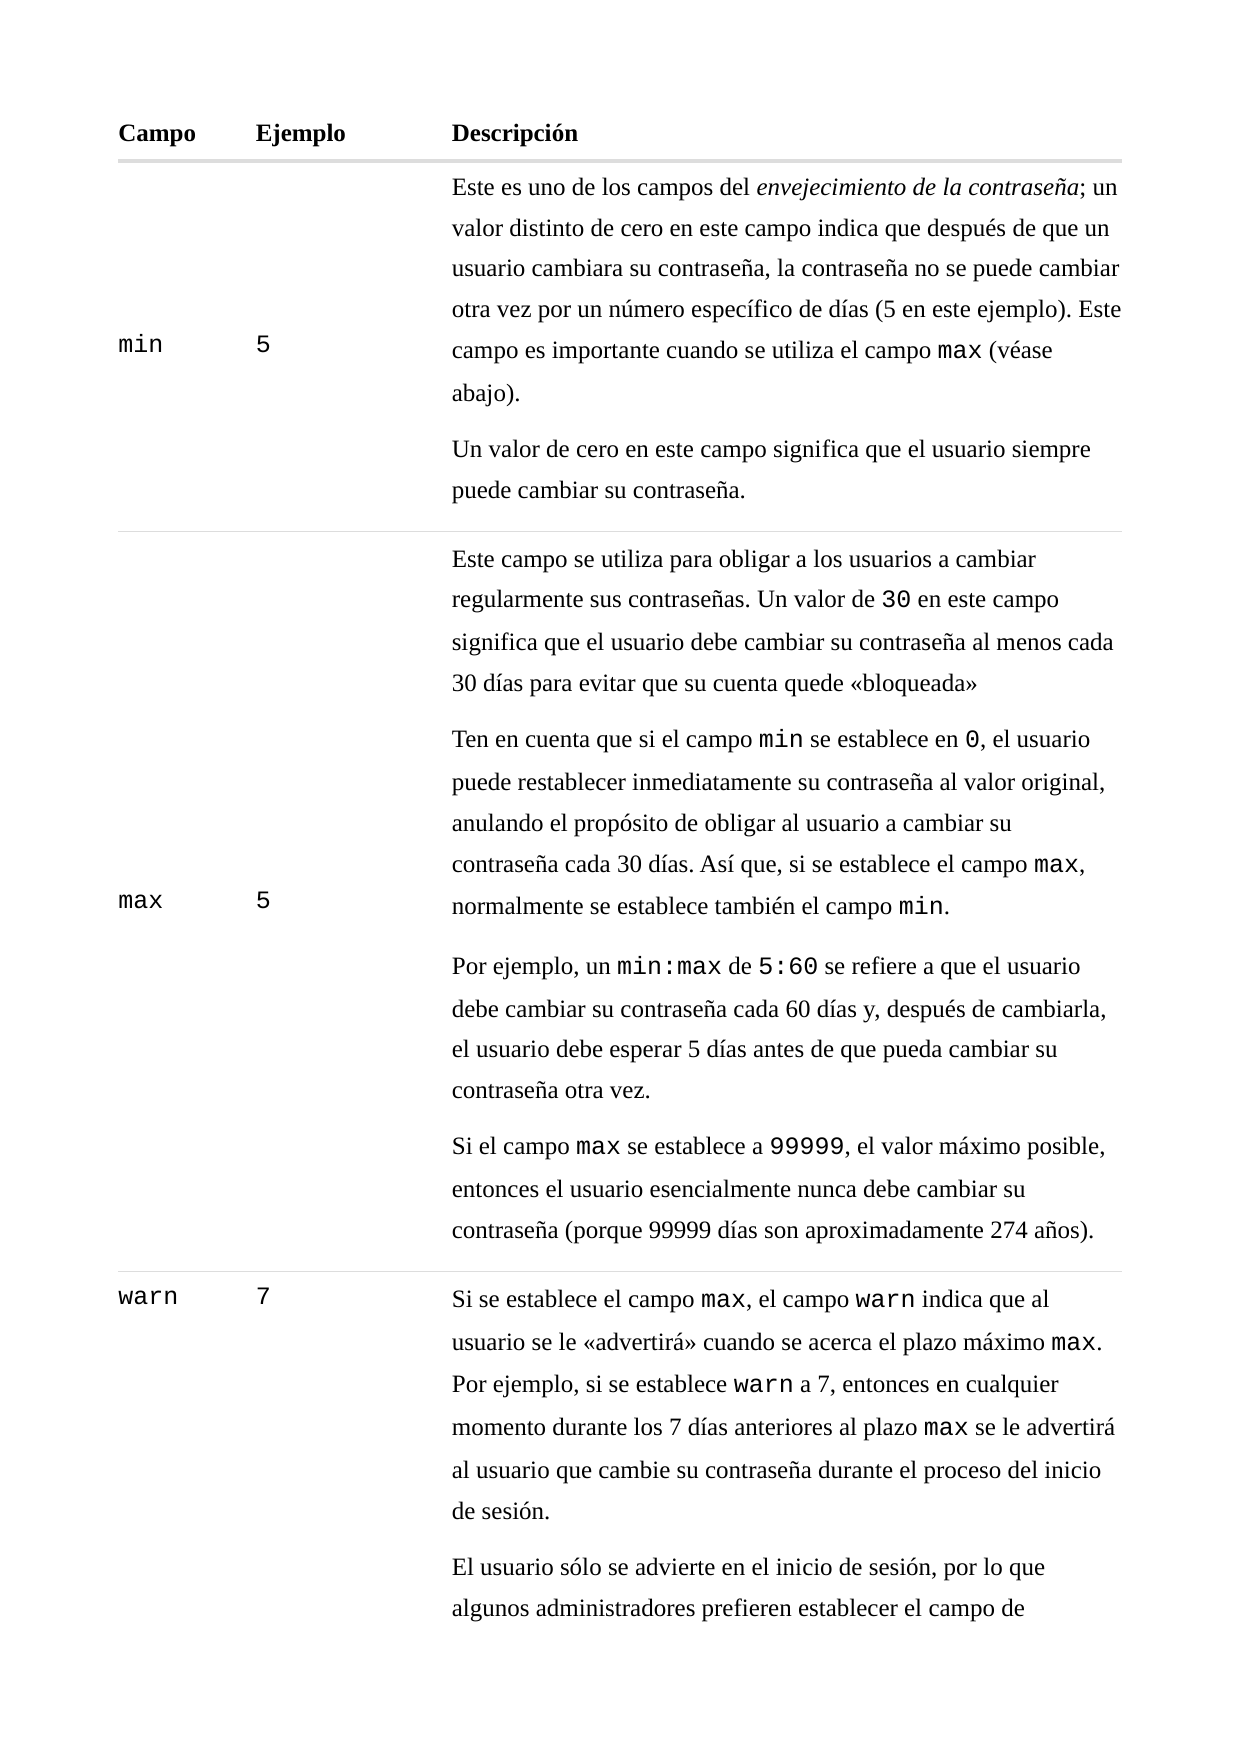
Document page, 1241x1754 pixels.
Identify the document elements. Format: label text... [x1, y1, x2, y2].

table_cell Este campo se utiliza para obligar a los usuarios a cambiar regularmente sus contraseñas. Un valor de 30 en este campo significa que el usuario debe cambiar su contraseña al menos cada 30 días para evitar que su cuenta quede «bloqueada» Ten en cuenta que si el campo min se establece en 0, el usuario puede restablecer inmediatamente su contraseña al valor original, anulando el propósito de obligar al usuario a cambiar su contraseña cada 30 días. Así que, si se establece el campo max, normalmente se establece también el campo min. Por ejemplo, un min:max de 5:60 se refiere a que el usuario debe cambiar su contraseña cada 60 días y, después de cambiarla, el usuario debe esperar 5 días antes de que pueda cambiar su contraseña otra vez. Si el campo max se establece a 99999, el valor máximo posible, entonces el usuario esencialmente nunca debe cambiar su contraseña (porque 99999 días son aproximadamente 274 años). [452, 532, 1122, 1271]
table_header Descripción [452, 118, 1122, 159]
table_cell 7 [256, 1272, 452, 1622]
table_cell Este es uno de los campos del envejecimiento de la contraseña; un valor distinto de cero en este campo indica que después de que un usuario cambiara su contraseña, la contraseña no se puede cambiar otra vez por un número específico de días (5 en este ejemplo). Este campo es importante cuando se utiliza el campo max (véase abajo). Un valor de cero en este campo significa que el usuario siempre puede cambiar su contraseña. [452, 163, 1122, 531]
table_header Ejemplo [256, 118, 452, 159]
table_cell max [118, 532, 256, 1271]
table_cell 5 [256, 532, 452, 1271]
table_header Campo [118, 118, 256, 159]
table_cell 5 [256, 163, 452, 531]
table_cell min [118, 163, 256, 531]
table_cell warn [118, 1272, 256, 1622]
table_cell Si se establece el campo max, el campo warn indica que al usuario se le «advertirá» cuando se acerca el plazo máximo max. Por ejemplo, si se establece warn a 7, entonces en cualquier momento durante los 7 días anteriores al plazo max se le advertirá al usuario que cambie su contraseña durante el proceso del inicio de sesión. El usuario sólo se advierte en el inicio de sesión, por lo que algunos administradores prefieren establecer el campo de [452, 1272, 1122, 1622]
